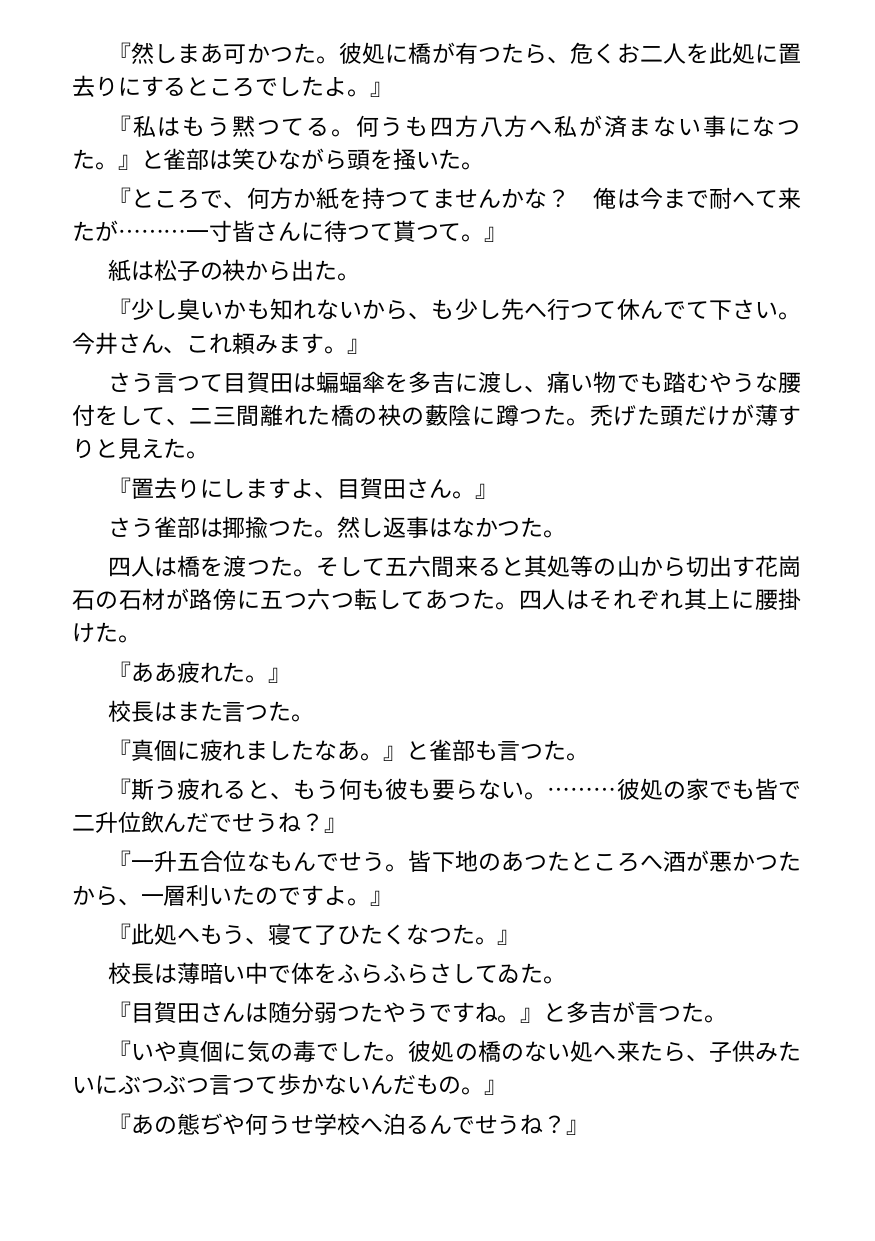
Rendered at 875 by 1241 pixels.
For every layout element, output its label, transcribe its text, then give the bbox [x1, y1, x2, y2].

text 『私はもう黙つてる。何うも四方八方へ私が済まない事になつた。』と雀部は笑ひながら頭を掻いた。 [72, 108, 802, 175]
text 『ああ疲れた。』 [72, 654, 802, 688]
text 『此処へもう、寝て了ひたくなつた。』 [72, 917, 802, 950]
text 『斯う疲れると、もう何も彼も要らない。………彼処の家でも皆で二升位飲んだでせうね？』 [72, 772, 802, 838]
text 『あの態ぢや何うせ学校へ泊るんでせうね？』 [72, 1107, 802, 1140]
text 『一升五合位なもんでせう。皆下地のあつたところへ酒が悪かつたから、一層利いたのですよ。』 [72, 844, 802, 911]
text さう雀部は揶揄つた。然し返事はなかつた。 [72, 509, 802, 543]
text 『置去りにしますよ、目賀田さん。』 [72, 470, 802, 504]
text 『然しまあ可かつた。彼処に橋が有つたら、危くお二人を此処に置去りにするところでしたよ。』 [72, 36, 802, 102]
text 四人は橋を渡つた。そして五六間来ると其処等の山から切出す花崗石の石材が路傍に五つ六つ転してあつた。四人はそれぞれ其上に腰掛けた。 [72, 549, 802, 648]
text 校長は薄暗い中で体をふらふらさしてゐた。 [72, 956, 802, 989]
text 『真個に疲れましたなあ。』と雀部も言つた。 [72, 733, 802, 766]
text 『ところで、何方か紙を持つてませんかな？ 俺は今まで耐へて来たが………一寸皆さんに待つて貰つて。』 [72, 181, 802, 247]
text 『目賀田さんは随分弱つたやうですね。』と多吉が言つた。 [72, 995, 802, 1028]
text 『いや真個に気の毒でした。彼処の橋のない処へ来たら、子供みたいにぶつぶつ言つて歩かないんだもの。』 [72, 1034, 802, 1101]
text 校長はまた言つた。 [72, 693, 802, 727]
text さう言つて目賀田は蝙蝠傘を多吉に渡し、痛い物でも踏むやうな腰付をして、二三間離れた橋の袂の藪陰に蹲つた。禿げた頭だけが薄すりと見えた。 [72, 365, 802, 464]
text 『少し臭いかも知れないから、も少し先へ行つて休んでて下さい。今井さん、これ頼みます。』 [72, 292, 802, 359]
text 紙は松子の袂から出た。 [72, 253, 802, 286]
